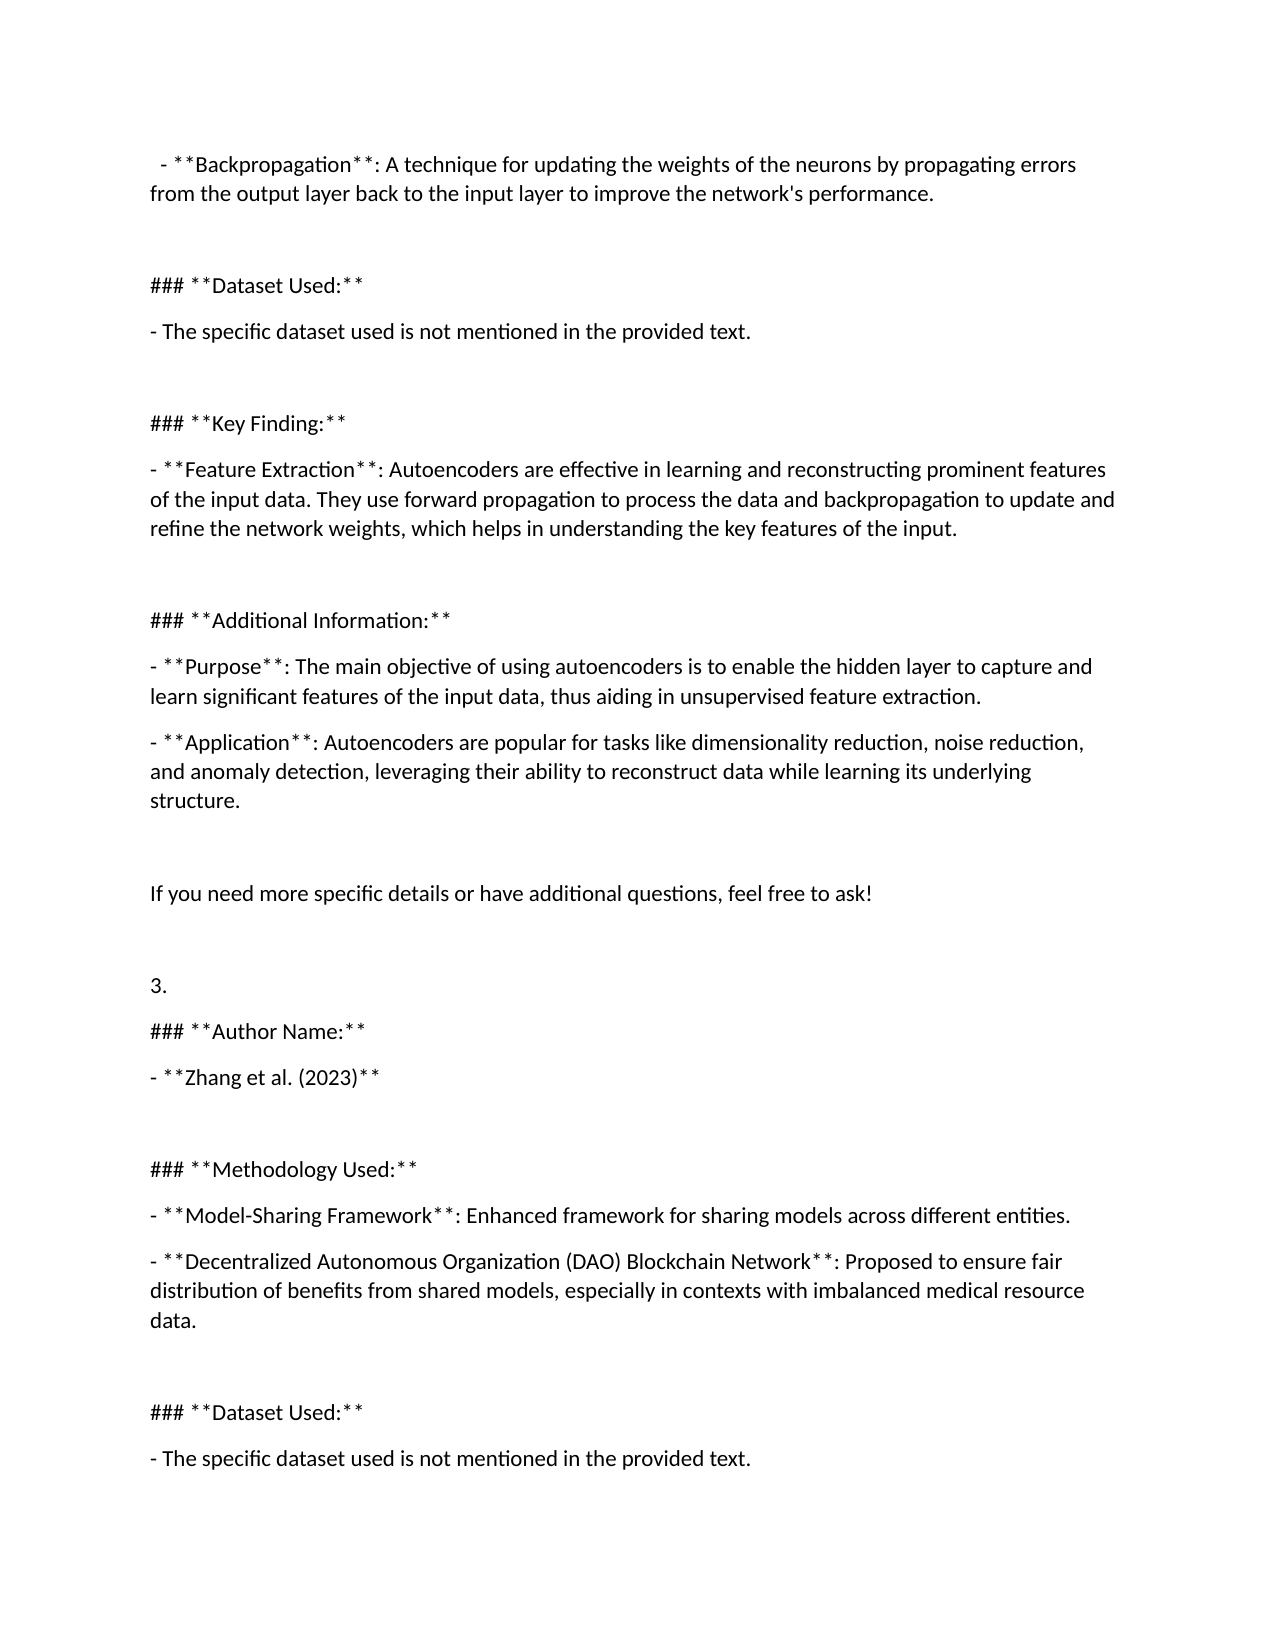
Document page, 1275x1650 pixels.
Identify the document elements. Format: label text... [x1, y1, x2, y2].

text - The specific dataset used is not mentioned in the provided text. [150, 1444, 1125, 1472]
text ### **Dataset Used:** [150, 271, 1125, 299]
text - **Model-Sharing Framework**: Enhanced framework for sharing models across different entities. [150, 1201, 1125, 1229]
text - **Decentralized Autonomous Organization (DAO) Blockchain Network**: Proposed to ensure fair distribution of benefits from shared models, especially in contexts with imbalanced medical resource data. [150, 1247, 1125, 1334]
text ### **Methodology Used:** [150, 1155, 1125, 1183]
text 3. [150, 971, 1125, 999]
text ### **Key Finding:** [150, 409, 1125, 438]
text If you need more specific details or have additional questions, feel free to ask! [150, 879, 1125, 907]
text - **Backpropagation**: A technique for updating the weights of the neurons by propagating errors from the output layer back to the input layer to improve the network's performance. [150, 150, 1125, 207]
text ### **Author Name:** [150, 1017, 1125, 1045]
text - The specific dataset used is not mentioned in the provided text. [150, 317, 1125, 346]
text - **Zhang et al. (2023)** [150, 1063, 1125, 1091]
text ### **Dataset Used:** [150, 1398, 1125, 1426]
text - **Purpose**: The main objective of using autoencoders is to enable the hidden layer to capture and learn significant features of the input data, thus aiding in unsupervised feature extraction. [150, 652, 1125, 710]
text - **Application**: Autoencoders are popular for tasks like dimensionality reduction, noise reduction, and anomaly detection, leveraging their ability to reconstruct data while learning its underlying structure. [150, 728, 1125, 815]
text - **Feature Extraction**: Autoencoders are effective in learning and reconstructing prominent features of the input data. They use forward propagation to process the data and backpropagation to update and refine the network weights, which helps in understanding the key features of the input. [150, 456, 1125, 542]
text ### **Additional Information:** [150, 606, 1125, 634]
